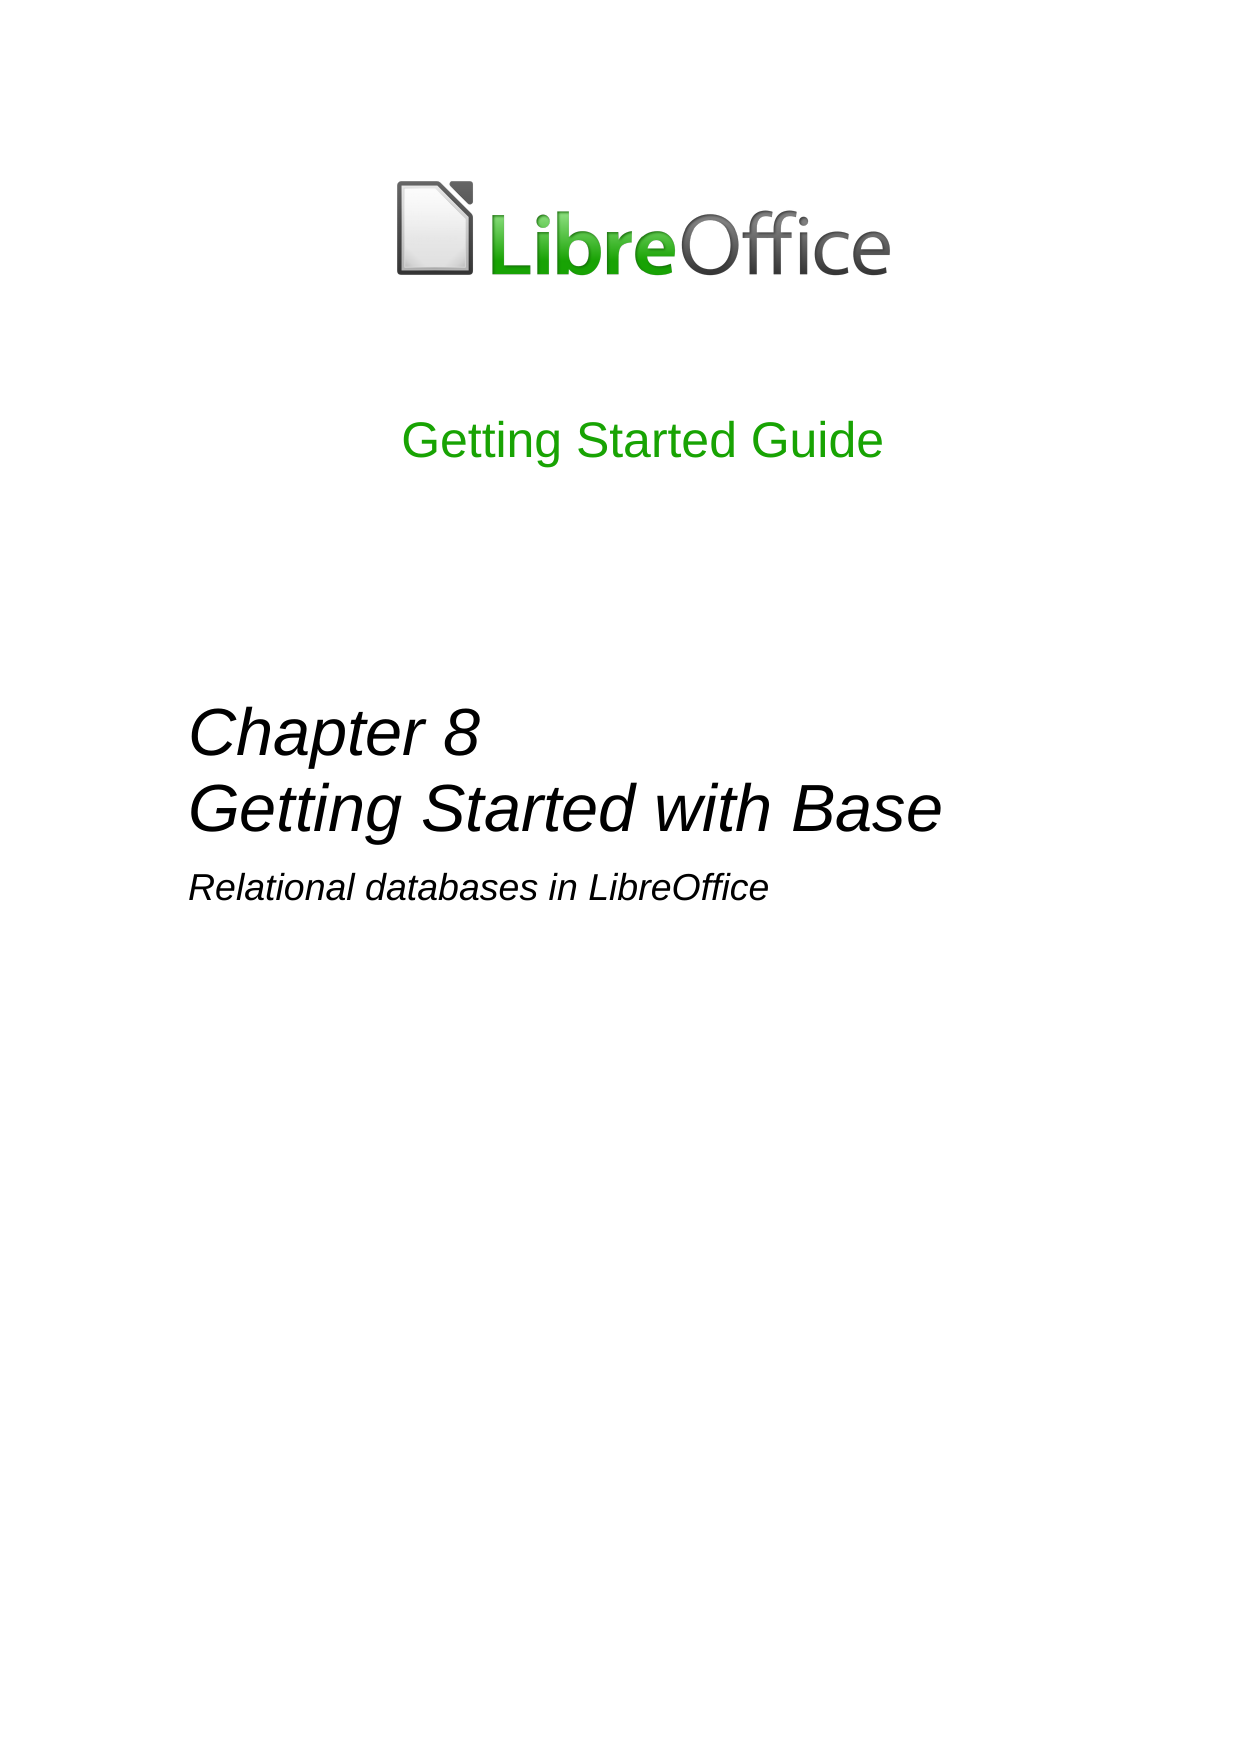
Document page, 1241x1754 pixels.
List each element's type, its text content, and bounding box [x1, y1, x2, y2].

text Getting Started Guide [188, 410, 1098, 468]
title Chapter 8 Getting Started with Base [188, 693, 1098, 846]
picture [392, 177, 893, 282]
subtitle Relational databases in LibreOffice [188, 866, 1098, 909]
